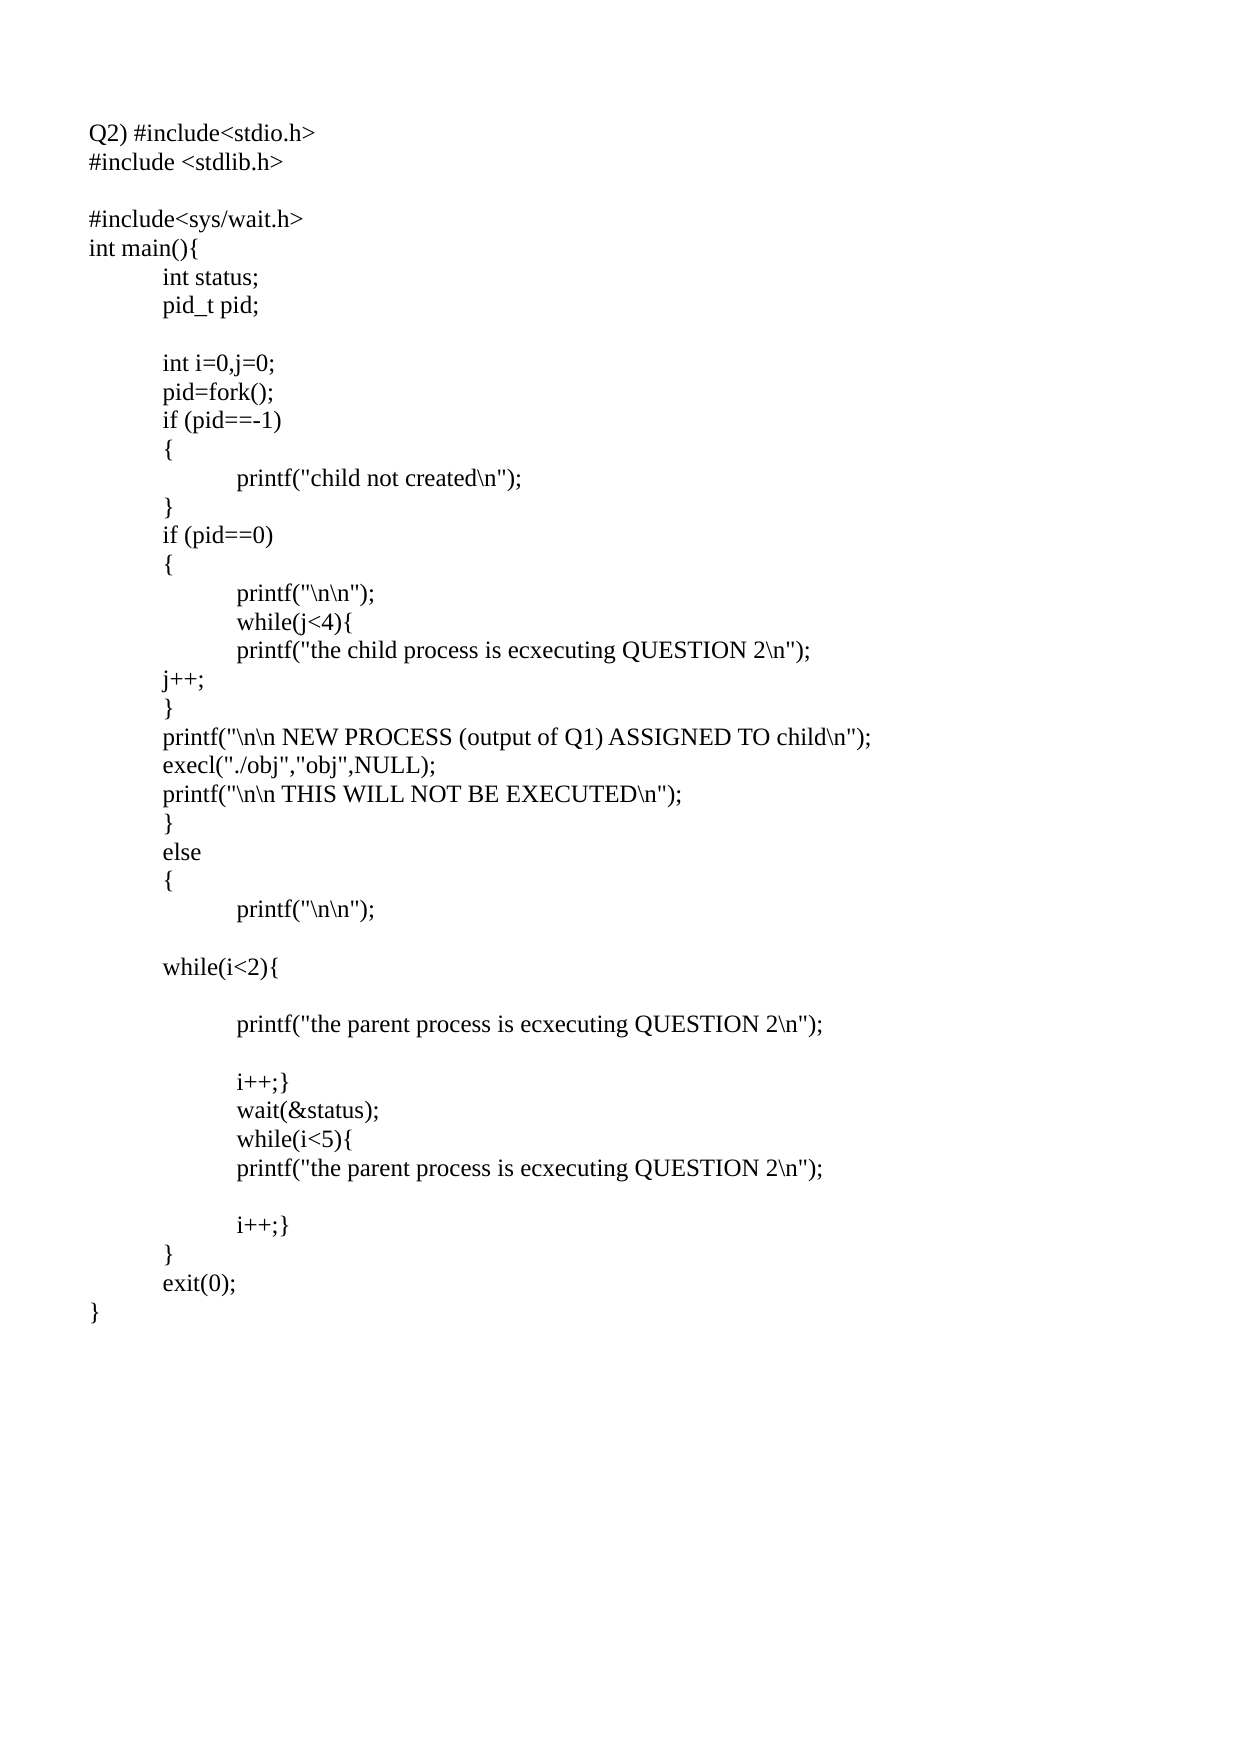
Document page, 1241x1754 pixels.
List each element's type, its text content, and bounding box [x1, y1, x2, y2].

text while(j<4){ [89, 607, 1163, 636]
text { [89, 434, 1163, 463]
text } [89, 693, 1163, 722]
text pid_t pid; [89, 291, 1163, 319]
text i++;} [89, 1067, 1163, 1096]
text i++;} [89, 1211, 1163, 1239]
text while(i<2){ [89, 952, 1163, 981]
text int status; [89, 262, 1163, 291]
text printf("\n\n"); [89, 894, 1163, 923]
text int i=0,j=0; [89, 348, 1163, 377]
text { [89, 549, 1163, 578]
text printf("\n\n THIS WILL NOT BE EXECUTED\n"); [89, 779, 1163, 808]
text else [89, 837, 1163, 866]
text wait(&status); [89, 1096, 1163, 1124]
text int main(){ [89, 233, 1163, 262]
text } [89, 1297, 1163, 1326]
text printf("\n\n NEW PROCESS (output of Q1) ASSIGNED TO child\n"); [89, 722, 1163, 751]
text } [89, 492, 1163, 521]
text } [89, 1239, 1163, 1268]
text Q2) #include<stdio.h> [89, 118, 1163, 147]
text printf("the parent process is ecxecuting QUESTION 2\n"); [89, 1153, 1163, 1182]
text printf("\n\n"); [89, 578, 1163, 607]
text #include <stdlib.h> [89, 147, 1163, 176]
text execl("./obj","obj",NULL); [89, 751, 1163, 779]
text printf("child not created\n"); [89, 463, 1163, 492]
text j++; [89, 664, 1163, 693]
text if (pid==-1) [89, 406, 1163, 434]
text if (pid==0) [89, 521, 1163, 549]
text printf("the parent process is ecxecuting QUESTION 2\n"); [89, 1009, 1163, 1038]
text #include<sys/wait.h> [89, 204, 1163, 233]
text printf("the child process is ecxecuting QUESTION 2\n"); [89, 636, 1163, 664]
text { [89, 866, 1163, 894]
text pid=fork(); [89, 377, 1163, 406]
text exit(0); [89, 1268, 1163, 1297]
text while(i<5){ [89, 1124, 1163, 1153]
text } [89, 808, 1163, 837]
